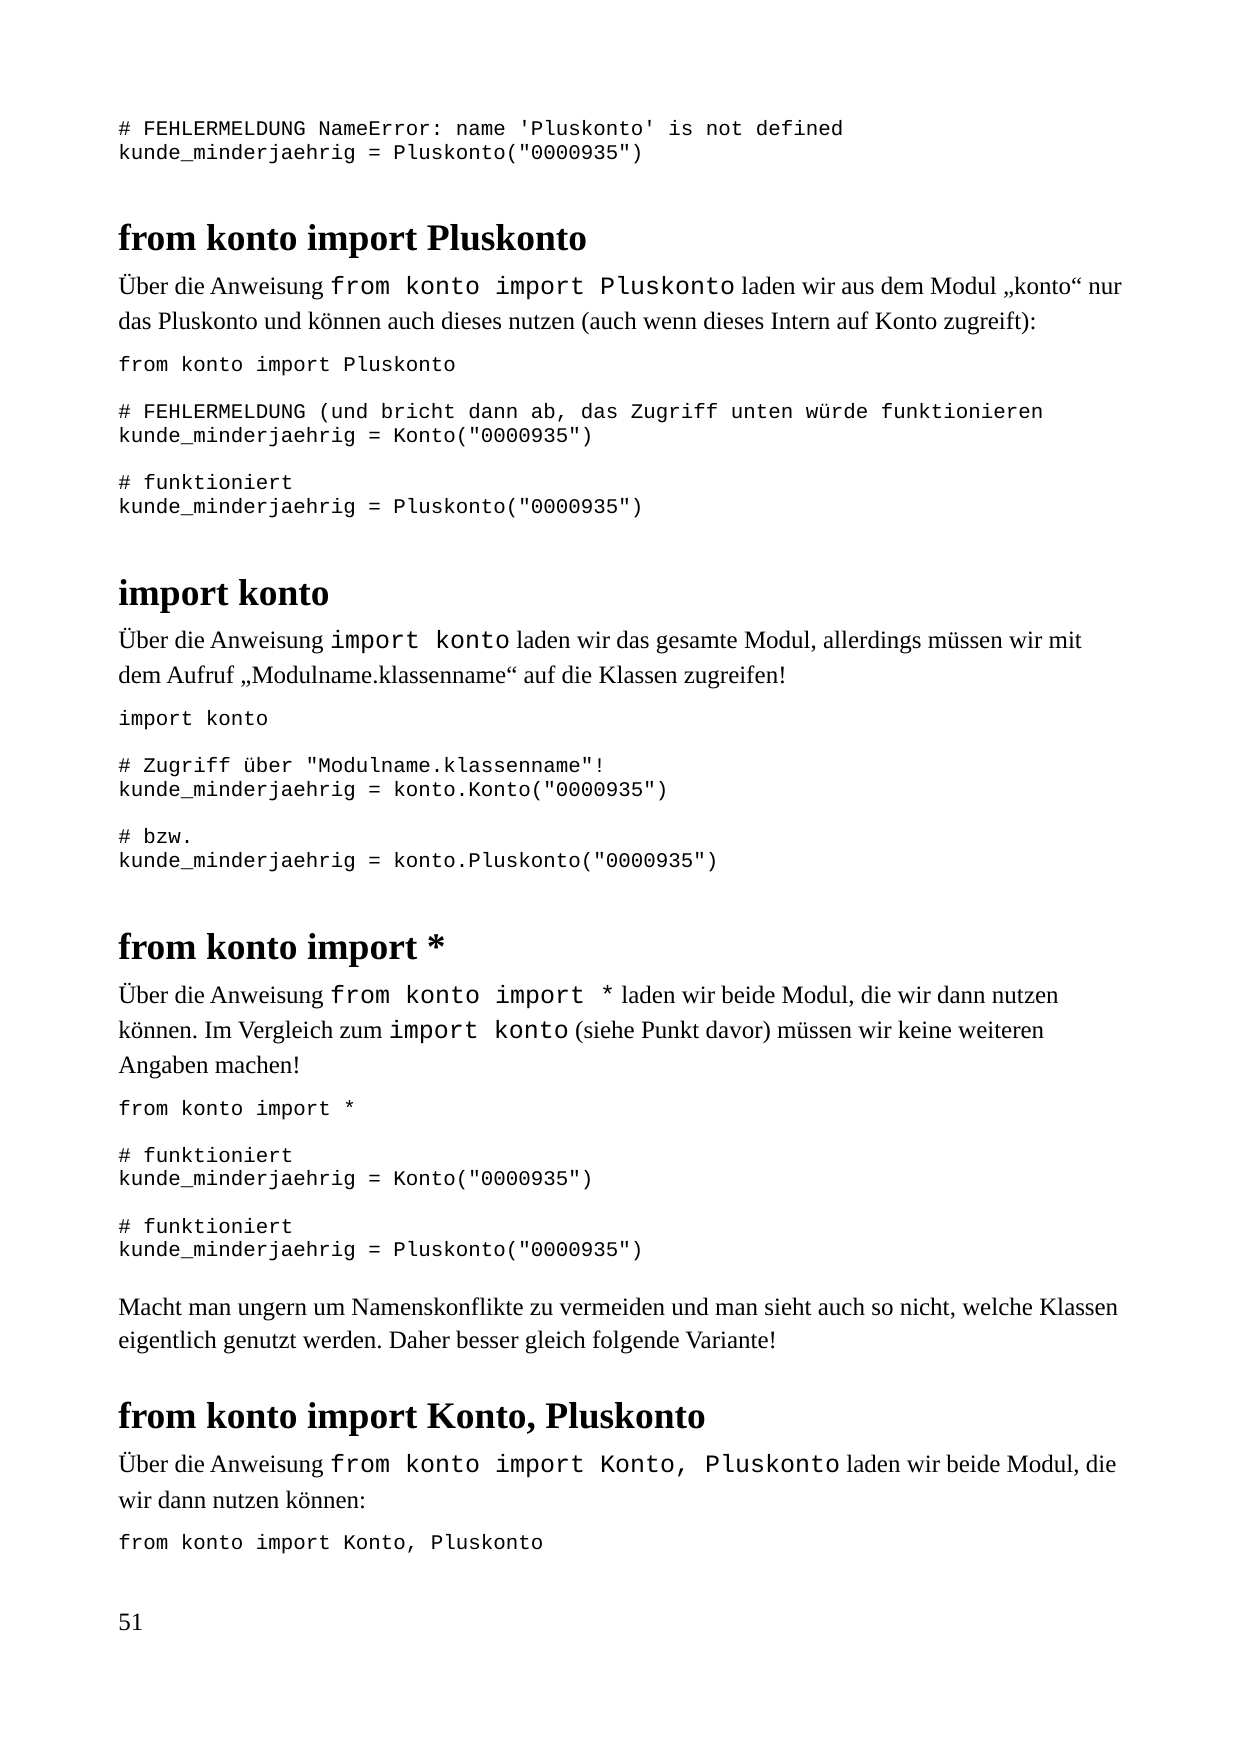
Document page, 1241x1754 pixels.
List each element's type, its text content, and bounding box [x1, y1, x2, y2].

text kunde_minderjaehrig = konto.Konto("0000935") [118, 779, 1122, 803]
text from konto import Konto, Pluskonto [118, 1532, 1122, 1556]
subtitle from konto import * [118, 924, 1122, 967]
text from konto import Pluskonto [118, 354, 1122, 378]
text Macht man ungern um Namenskonflikte zu vermeiden und man sieht auch so nicht, welche Klassen eigentlich genutzt werden. Daher besser gleich folgende Variante! [118, 1292, 1122, 1354]
text # bzw. [118, 826, 1122, 850]
text kunde_minderjaehrig = Konto("0000935") [118, 425, 1122, 449]
text Über die Anweisung import konto laden wir das gesamte Modul, allerdings müssen wir mit dem Aufruf „Modulname.klassenname“ auf die Klassen zugreifen! [118, 626, 1122, 689]
text # funktioniert [118, 1216, 1122, 1239]
text kunde_minderjaehrig = Pluskonto("0000935") [118, 142, 1122, 165]
text Über die Anweisung from konto import * laden wir beide Modul, die wir dann nutzen können. Im Vergleich zum import konto (siehe Punkt davor) müssen wir keine weiteren Angaben machen! [118, 980, 1122, 1079]
text Über die Anweisung from konto import Konto, Pluskonto laden wir beide Modul, die wir dann nutzen können: [118, 1449, 1122, 1513]
text kunde_minderjaehrig = konto.Pluskonto("0000935") [118, 850, 1122, 874]
text kunde_minderjaehrig = Pluskonto("0000935") [118, 1239, 1122, 1263]
text from konto import * [118, 1097, 1122, 1121]
text # funktioniert [118, 472, 1122, 496]
subtitle import konto [118, 570, 1122, 613]
subtitle from konto import Pluskonto [118, 216, 1122, 259]
text # FEHLERMELDUNG (und bricht dann ab, das Zugriff unten würde funktionieren [118, 401, 1122, 425]
text Über die Anweisung from konto import Pluskonto laden wir aus dem Modul „konto“ nur das Pluskonto und können auch dieses nutzen (auch wenn dieses Intern auf Konto zugreift): [118, 271, 1122, 335]
text # FEHLERMELDUNG NameError: name 'Pluskonto' is not defined [118, 118, 1122, 142]
text # Zugriff über "Modulname.klassenname"! [118, 756, 1122, 779]
text import konto [118, 708, 1122, 732]
subtitle from konto import Konto, Pluskonto [118, 1394, 1122, 1437]
text kunde_minderjaehrig = Pluskonto("0000935") [118, 496, 1122, 519]
text # funktioniert [118, 1145, 1122, 1168]
text kunde_minderjaehrig = Konto("0000935") [118, 1168, 1122, 1192]
